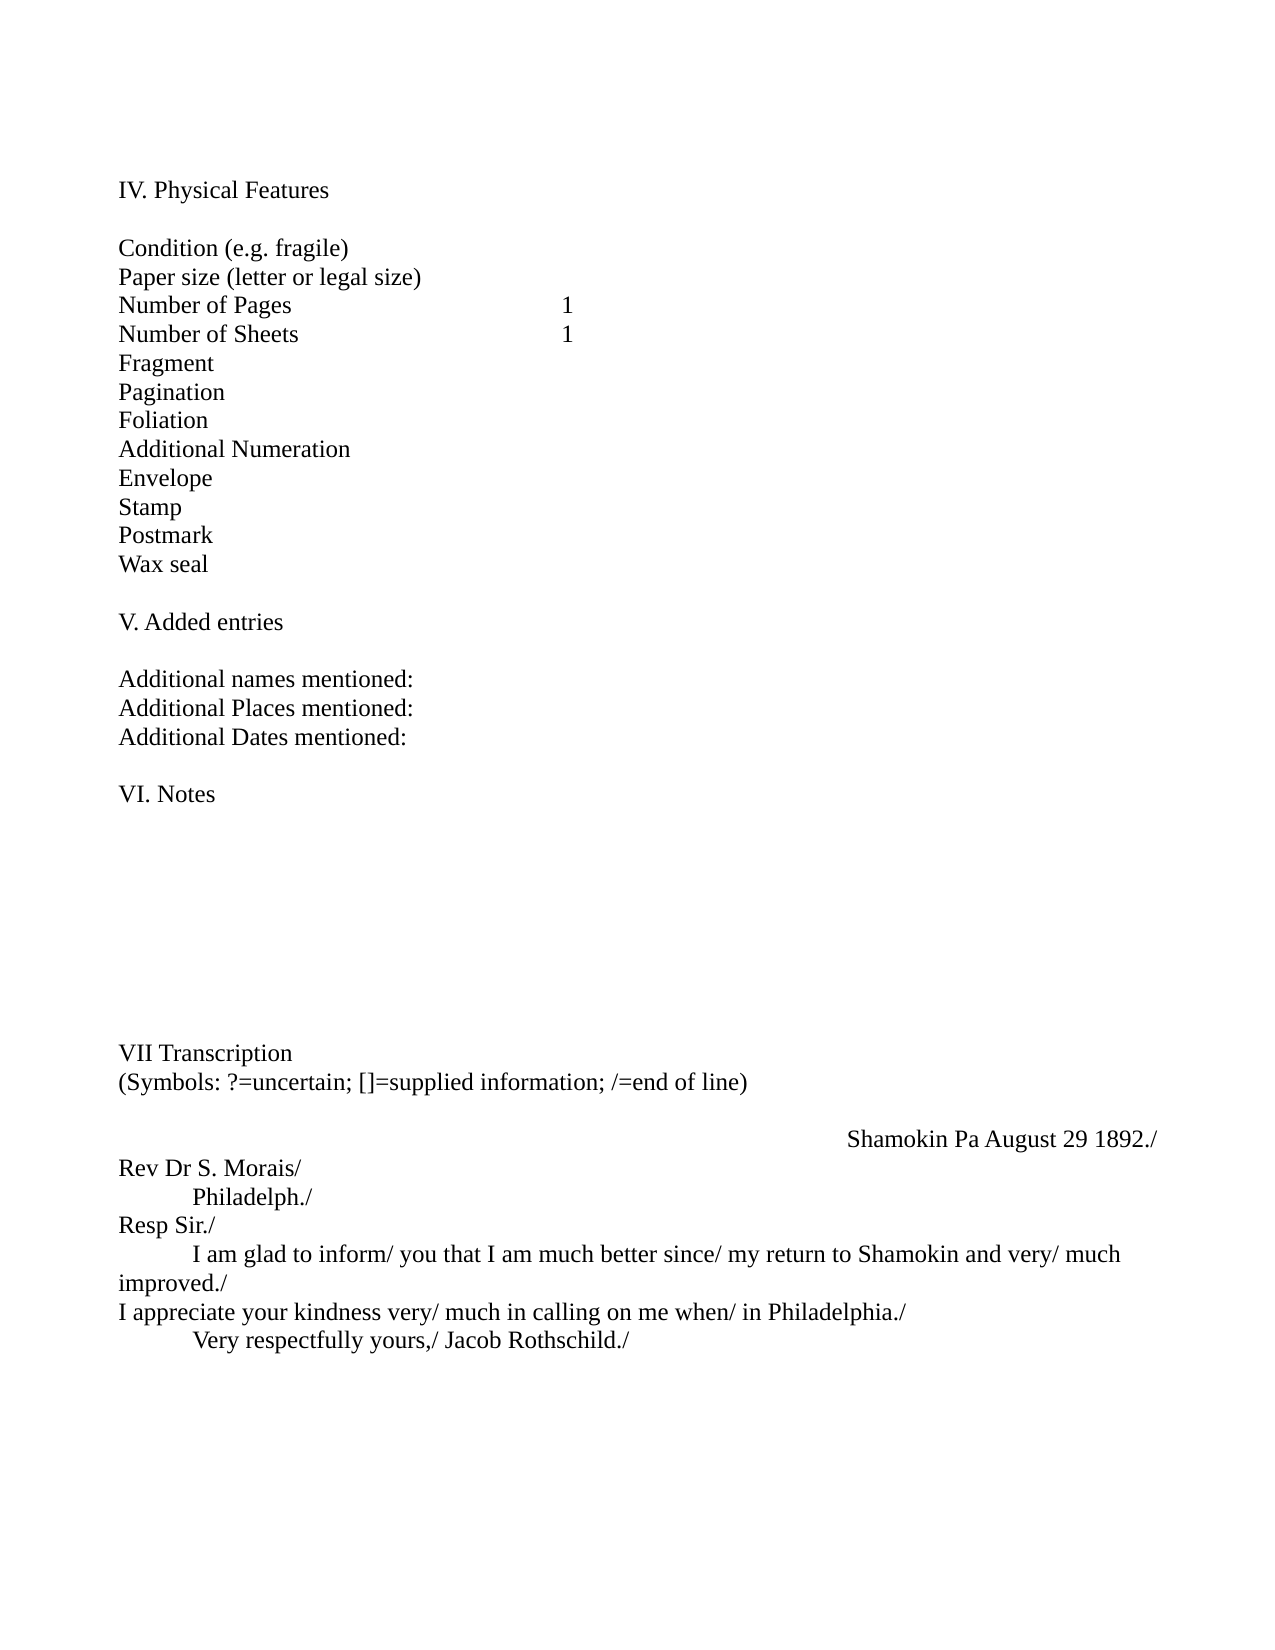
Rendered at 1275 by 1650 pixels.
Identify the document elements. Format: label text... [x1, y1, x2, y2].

text Number of Sheets 1 [118, 319, 1157, 348]
text Stamp [118, 492, 1157, 521]
text Fragment [118, 348, 1157, 377]
text Condition (e.g. fragile) [118, 233, 1157, 262]
text VI. Notes [118, 779, 1157, 808]
text V. Added entries [118, 607, 1157, 636]
text Envelope [118, 463, 1157, 492]
text Number of Pages 1 [118, 291, 1157, 319]
text I appreciate your kindness very/ much in calling on me when/ in Philadelphia./ [118, 1297, 1157, 1326]
text Resp Sir./ [118, 1211, 1157, 1239]
text Pagination [118, 377, 1157, 406]
text I am glad to inform/ you that I am much better since/ my return to Shamokin and very/ much improved./ [118, 1239, 1157, 1297]
text Additional Dates mentioned: [118, 722, 1157, 751]
text Wax seal [118, 549, 1157, 578]
text (Symbols: ?=uncertain; []=supplied information; /=end of line) [118, 1067, 1157, 1096]
text Additional names mentioned: [118, 664, 1157, 693]
text VII Transcription [118, 1038, 1157, 1067]
text Foliation [118, 406, 1157, 434]
text Shamokin Pa August 29 1892./ [118, 1124, 1157, 1153]
text Postma rk [118, 521, 1157, 549]
text Paper size (letter or legal size) [118, 262, 1157, 291]
text Philadelph./ [118, 1182, 1157, 1211]
text Additional Places mentioned: [118, 693, 1157, 722]
text Additional Numeration [118, 434, 1157, 463]
text Very respectfully yours,/ Jacob Rothschild./ [118, 1326, 1157, 1354]
text IV. Physical Features [118, 176, 1157, 204]
text Rev Dr S. Morais/ [118, 1153, 1157, 1182]
